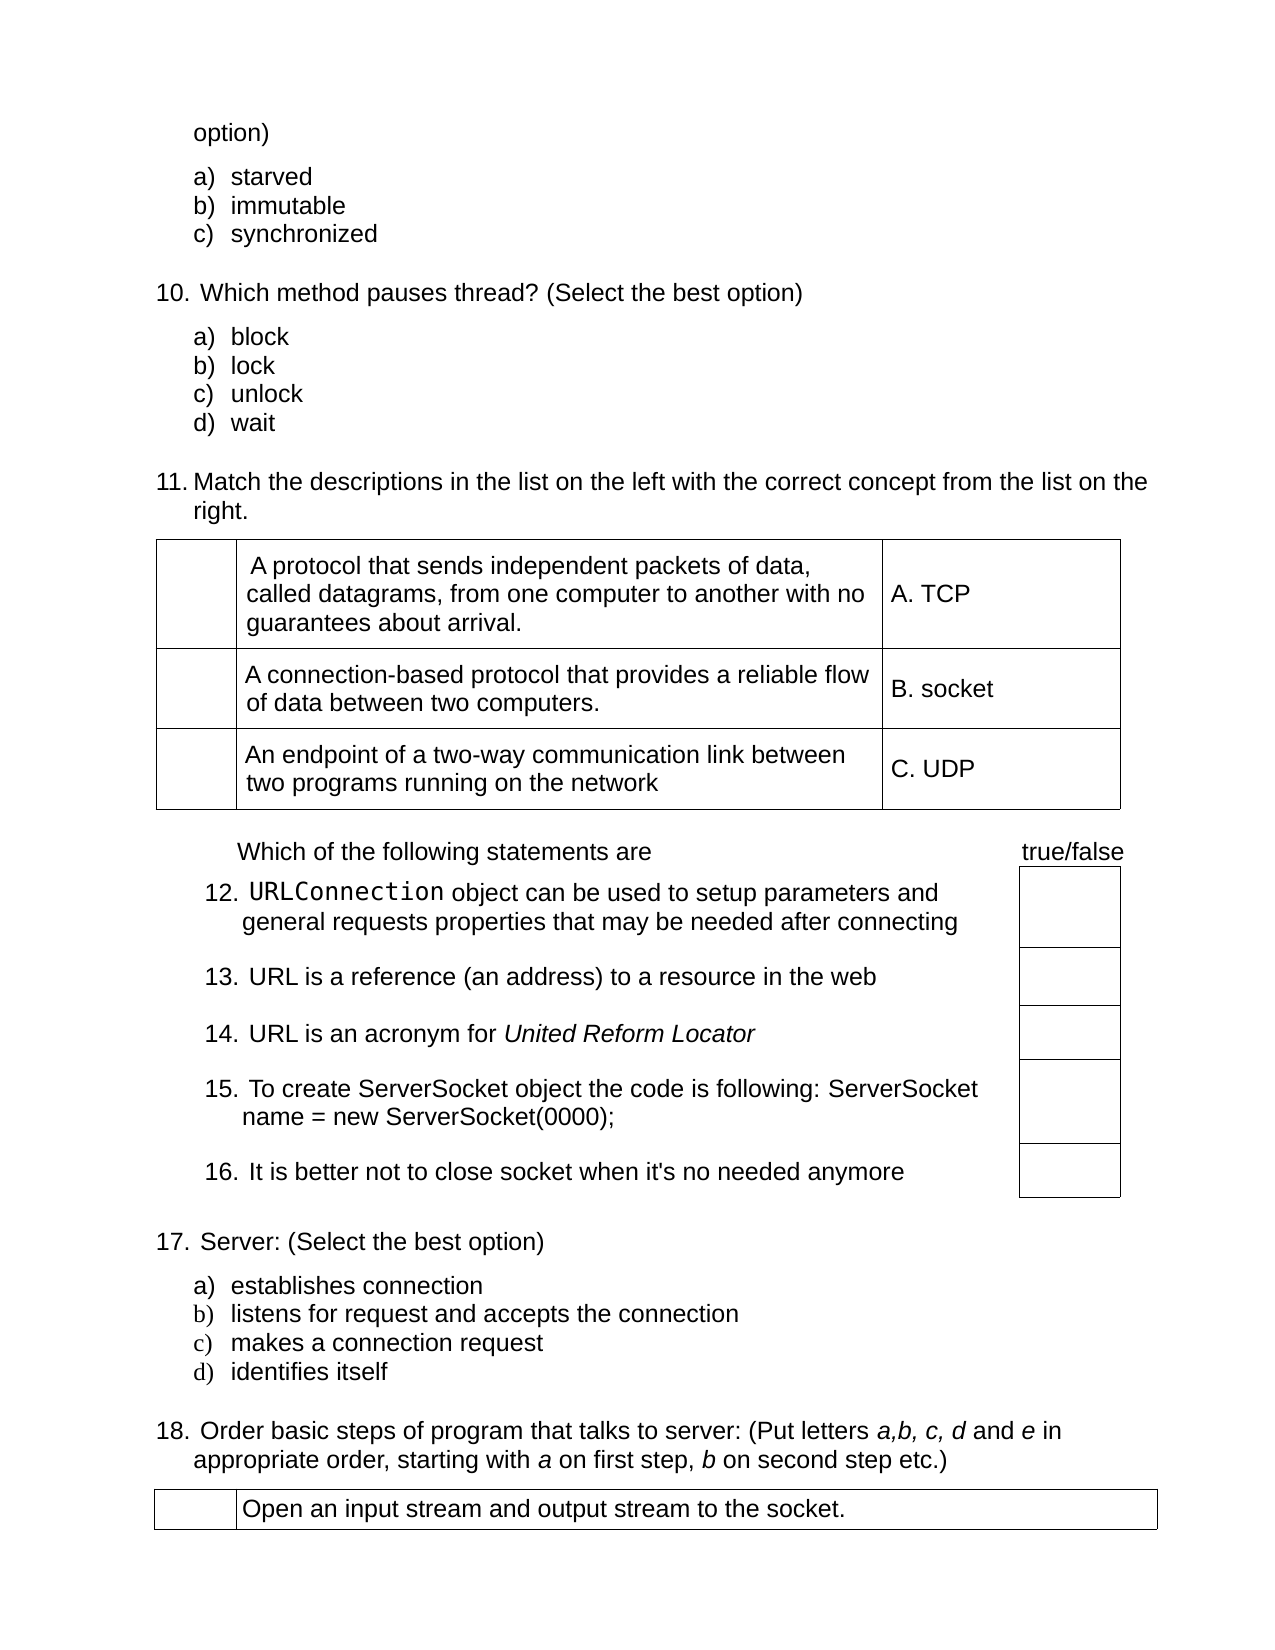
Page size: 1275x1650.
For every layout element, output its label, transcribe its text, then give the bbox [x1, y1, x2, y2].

table_cell [157, 729, 236, 808]
table_cell [157, 649, 236, 728]
table_cell [1020, 948, 1120, 1005]
list wait [193, 408, 1157, 437]
list Server: (Select the best option) [156, 1227, 1157, 1256]
list block [193, 322, 1157, 351]
table_cell An endpoint of a two-way communication link between two programs running on the network [237, 729, 882, 808]
table_cell [1020, 1060, 1120, 1142]
list identifies itself [193, 1357, 1157, 1386]
text Which of the following statements are true/false [193, 837, 1157, 866]
list option) [156, 118, 1157, 147]
table_header [1020, 867, 1120, 947]
list unlock [193, 379, 1157, 408]
table_cell C. UDP [883, 729, 1120, 808]
table_cell It is better not to close socket when it's no needed anymore [156, 1143, 1019, 1197]
list Order basic steps of program that talks to server: (Put letters a,b, c, d and e in appropriate order, starting with a on first step, b on second step etc.) [156, 1416, 1157, 1473]
table_cell A connection-based protocol that provides a reliable flow of data between two computers. [237, 649, 882, 728]
table_header [155, 1490, 236, 1529]
list immutable [193, 191, 1157, 219]
list synchronized [193, 219, 1157, 248]
table_header Open an input stream and output stream to the socket. [237, 1490, 1157, 1529]
table_cell B. socket [883, 649, 1120, 728]
table_cell [1020, 1144, 1120, 1197]
list starved [193, 162, 1157, 191]
table_header URLConnection object can be used to setup parameters and general requests properties that may be needed after connecting [156, 866, 1019, 947]
table_header [157, 540, 236, 648]
table_header A. TCP [883, 540, 1120, 648]
table_cell URL is an acronym for United Reform Locator [156, 1005, 1019, 1059]
list makes a connection request [193, 1328, 1157, 1357]
table_cell URL is a reference (an address) to a resource in the web [156, 947, 1019, 1005]
list Match the descriptions in the list on the left with the correct concept from the list on the right. [156, 467, 1157, 524]
table_cell To create ServerSocket object the code is following: ServerSocket name = new ServerSocket(0000); [156, 1059, 1019, 1142]
table_cell [1020, 1006, 1120, 1059]
list Which method pauses thread? (Select the best option) [156, 278, 1157, 307]
list listens for request and accepts the connection [193, 1299, 1157, 1328]
table_header A protocol that sends independent packets of data, called datagrams, from one computer to another with no guarantees about arrival. [237, 540, 882, 648]
list establishes connection [193, 1271, 1157, 1299]
list lock [193, 351, 1157, 379]
